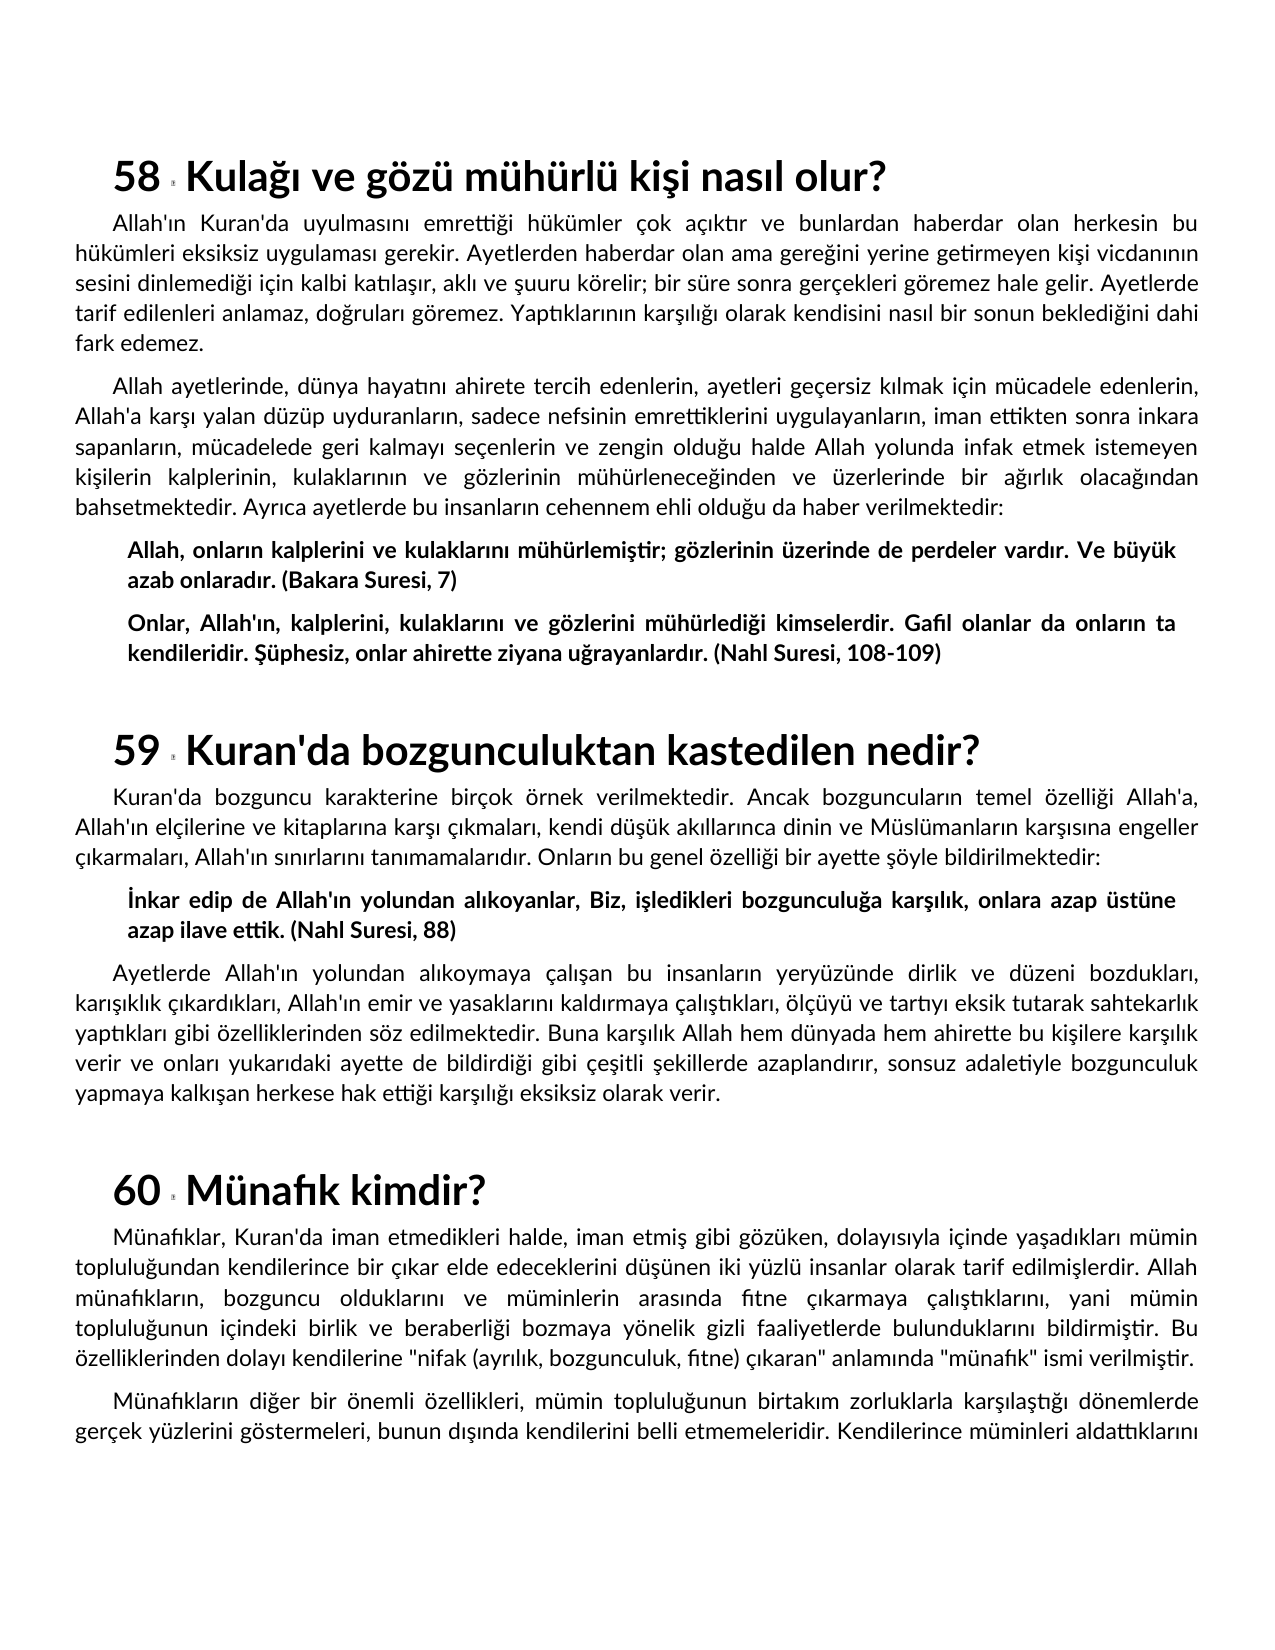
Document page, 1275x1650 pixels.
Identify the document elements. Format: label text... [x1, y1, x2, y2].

text Allah ayetlerinde, dünya hayatını ahirete tercih edenlerin, ayetleri geçersiz kılmak için mücadele edenlerin, Allah'a karşı yalan düzüp uyduranların, sadece nefsinin emrettiklerini uygulayanların, iman ettikten sonra inkara sapanların, mücadelede geri kalmayı seçenlerin ve zengin olduğu halde Allah yolunda infak etmek istemeyen kişilerin kalplerinin, kulaklarının ve gözlerinin mühürleneceğinden ve üzerlerinde bir ağırlık olacağından bahsetmektedir. Ayrıca ayetlerde bu insanların cehennem ehli olduğu da haber verilmektedir: [75, 372, 1200, 520]
text İnkar edip de Allah'ın yolundan alıkoyanlar, Biz, işledikleri bozgunculuğa karşılık, onlara azap üstüne azap ilave ettik. (Nahl Suresi, 88) [127, 885, 1177, 943]
text Allah, onların kalplerini ve kulaklarını mühürlemiştir; gözlerinin üzerinde de perdeler vardır. Ve büyük azab onlaradır. (Bakara Suresi, 7) [127, 535, 1177, 593]
subtitle 58  Kulağı ve gözü mühürlü kişi nasıl olur? [112, 150, 1200, 200]
subtitle 59  Kuran'da bozgunculuktan kastedilen nedir? [112, 724, 1200, 774]
text Münafıklar, Kuran'da iman etmedikleri halde, iman etmiş gibi gözüken, dolayısıyla içinde yaşadıkları mümin topluluğundan kendilerince bir çıkar elde edeceklerini düşünen iki yüzlü insanlar olarak tarif edilmişlerdir. Allah münafıkların, bozguncu olduklarını ve müminlerin arasında fitne çıkarmaya çalıştıklarını, yani mümin topluluğunun içindeki birlik ve beraberliği bozmaya yönelik gizli faaliyetlerde bulunduklarını bildirmiştir. Bu özelliklerinden dolayı kendilerine "nifak (ayrılık, bozgunculuk, fitne) çıkaran" anlamında "münafık" ismi verilmiştir. [75, 1223, 1200, 1371]
text Allah'ın Kuran'da uyulmasını emrettiği hükümler çok açıktır ve bunlardan haberdar olan herkesin bu hükümleri eksiksiz uygulaması gerekir. Ayetlerden haberdar olan ama gereğini yerine getirmeyen kişi vicdanının sesini dinlemediği için kalbi katılaşır, aklı ve şuuru körelir; bir süre sonra gerçekleri göremez hale gelir. Ayetlerde tarif edilenleri anlamaz, doğruları göremez. Yaptıklarının karşılığı olarak kendisini nasıl bir sonun beklediğini dahi fark edemez. [75, 208, 1200, 357]
text Ayetlerde Allah'ın yolundan alıkoymaya çalışan bu insanların yeryüzünde dirlik ve düzeni bozdukları, karışıklık çıkardıkları, Allah'ın emir ve yasaklarını kaldırmaya çalıştıkları, ölçüyü ve tartıyı eksik tutarak sahtekarlık yaptıkları gibi özelliklerinden söz edilmektedir. Buna karşılık Allah hem dünyada hem ahirette bu kişilere karşılık verir ve onları yukarıdaki ayette de bildirdiği gibi çeşitli şekillerde azaplandırır, sonsuz adaletiyle bozgunculuk yapmaya kalkışan herkese hak ettiği karşılığı eksiksiz olarak verir. [75, 958, 1200, 1107]
subtitle 60  Münafık kimdir? [112, 1164, 1200, 1214]
text Onlar, Allah'ın, kalplerini, kulaklarını ve gözlerini mühürlediği kimselerdir. Gafil olanlar da onların ta kendileridir. Şüphesiz, onlar ahirette ziyana uğrayanlardır. (Nahl Suresi, 108-109) [127, 608, 1177, 666]
text Münafıkların diğer bir önemli özellikleri, mümin topluluğunun birtakım zorluklarla karşılaştığı dönemlerde gerçek yüzlerini göstermeleri, bunun dışında kendilerini belli etmemeleridir. Kendilerince müminleri aldattıklarını [75, 1386, 1200, 1444]
text Kuran'da bozguncu karakterine birçok örnek verilmektedir. Ancak bozguncuların temel özelliği Allah'a, Allah'ın elçilerine ve kitaplarına karşı çıkmaları, kendi düşük akıllarınca dinin ve Müslümanların karşısına engeller çıkarmaları, Allah'ın sınırlarını tanımamalarıdır. Onların bu genel özelliği bir ayette şöyle bildirilmektedir: [75, 782, 1200, 870]
